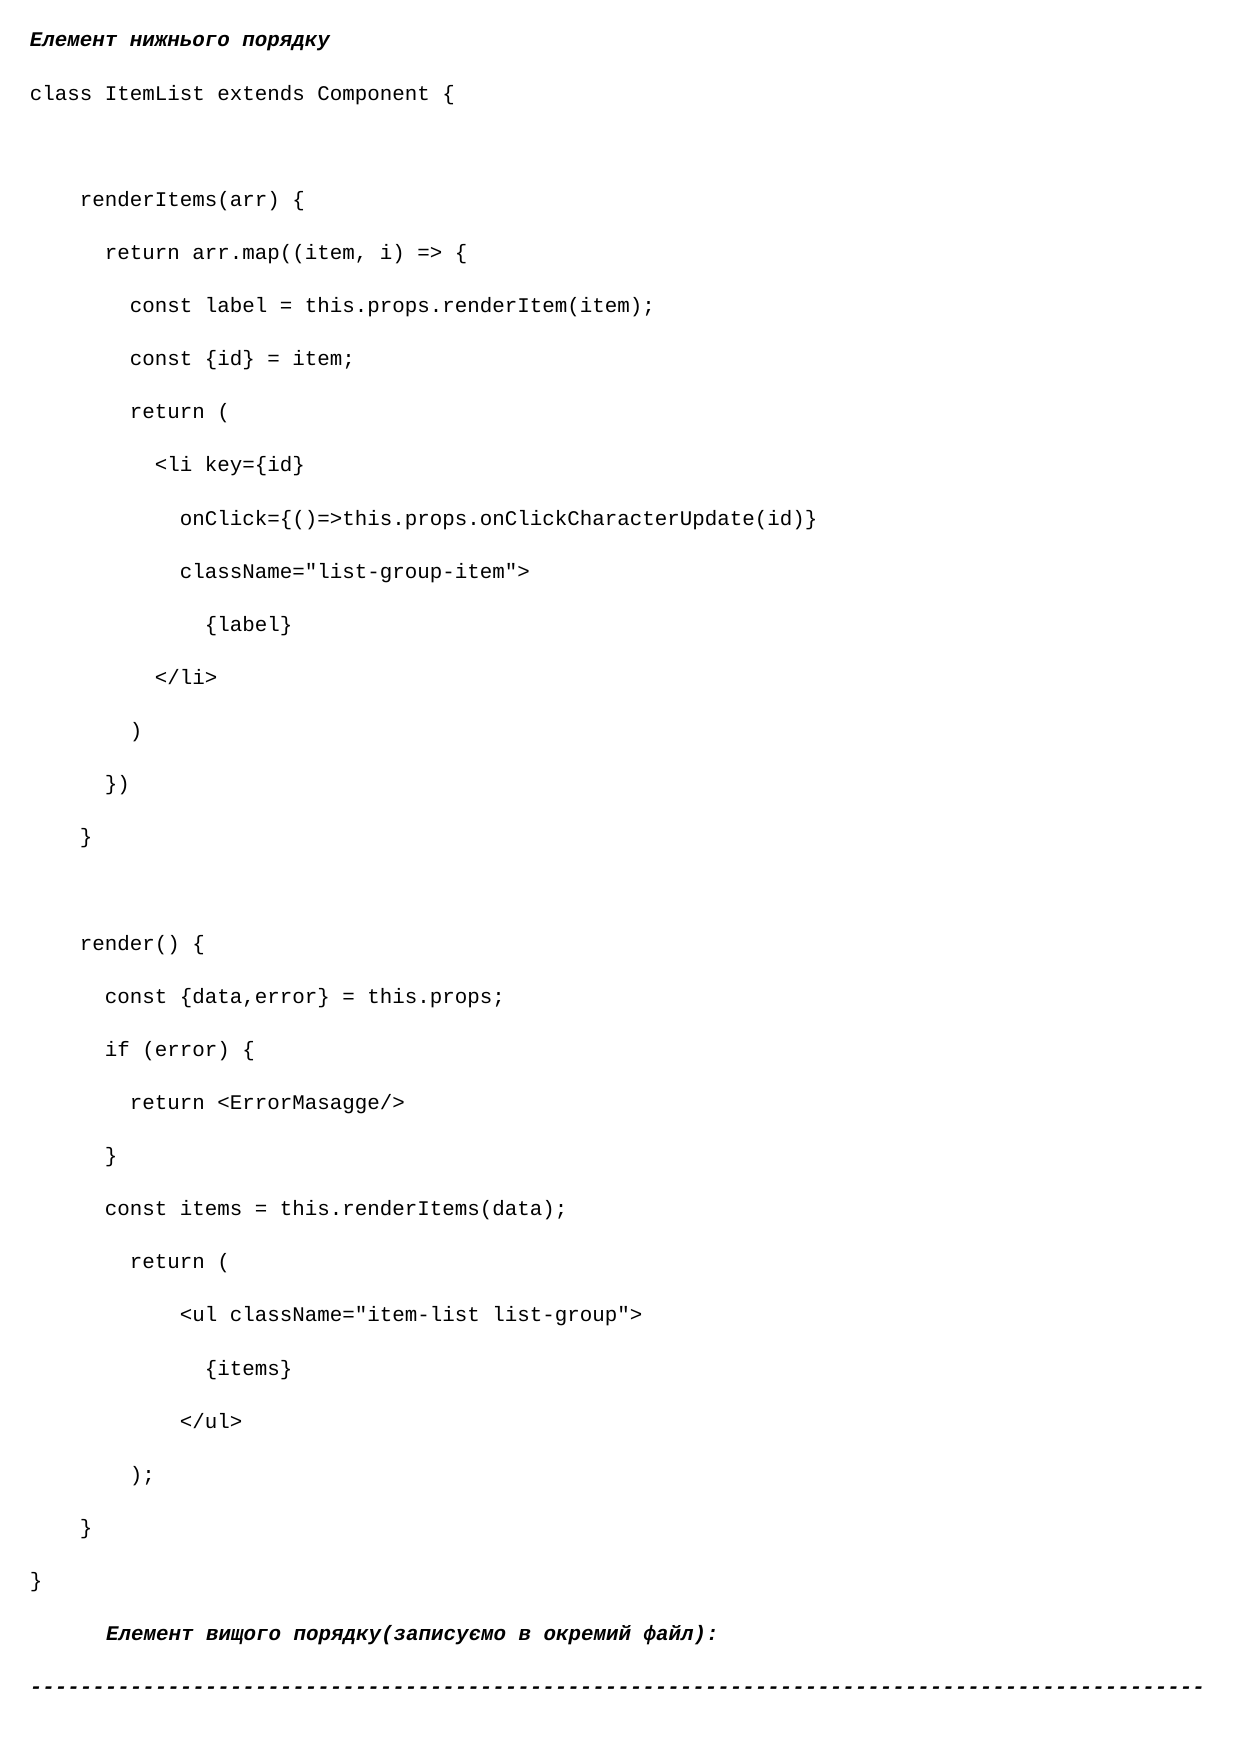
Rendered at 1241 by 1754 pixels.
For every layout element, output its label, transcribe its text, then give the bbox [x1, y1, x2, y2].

text const {id} = item; [29, 348, 1211, 372]
text if (error) { [29, 1039, 1211, 1062]
text <li key={id} [29, 454, 1211, 478]
text </ul> [29, 1411, 1211, 1434]
text return ( [29, 401, 1211, 425]
text </li> [29, 667, 1211, 691]
text Елемент нижнього порядку [29, 29, 1211, 53]
text {label} [29, 614, 1211, 637]
text return arr.map((item, i) => { [29, 242, 1211, 266]
text renderItems(arr) { [29, 189, 1211, 212]
text const items = this.renderItems(data); [29, 1198, 1211, 1222]
text } [29, 1570, 1211, 1594]
text const label = this.props.renderItem(item); [29, 295, 1211, 319]
text } [29, 1517, 1211, 1541]
text return <ErrorMasagge/> [29, 1092, 1211, 1116]
text class ItemList extends Component { [29, 83, 1211, 106]
text } [29, 1145, 1211, 1169]
text {items} [29, 1358, 1211, 1381]
text } [29, 826, 1211, 850]
text <ul className="item-list list-group"> [29, 1304, 1211, 1328]
text const {data,error} = this.props; [29, 986, 1211, 1009]
text Елемент вищого порядку(записуємо в окремий файл): [29, 1623, 1211, 1647]
text ); [29, 1464, 1211, 1487]
text ) [29, 720, 1211, 744]
text className="list-group-item"> [29, 561, 1211, 584]
text }) [29, 773, 1211, 797]
text return ( [29, 1251, 1211, 1275]
text ---------------------------------------------------------------------------------------------- [29, 1676, 1211, 1700]
text render() { [29, 933, 1211, 956]
text onClick={()=>this.props.onClickCharacterUpdate(id)} [29, 508, 1211, 531]
